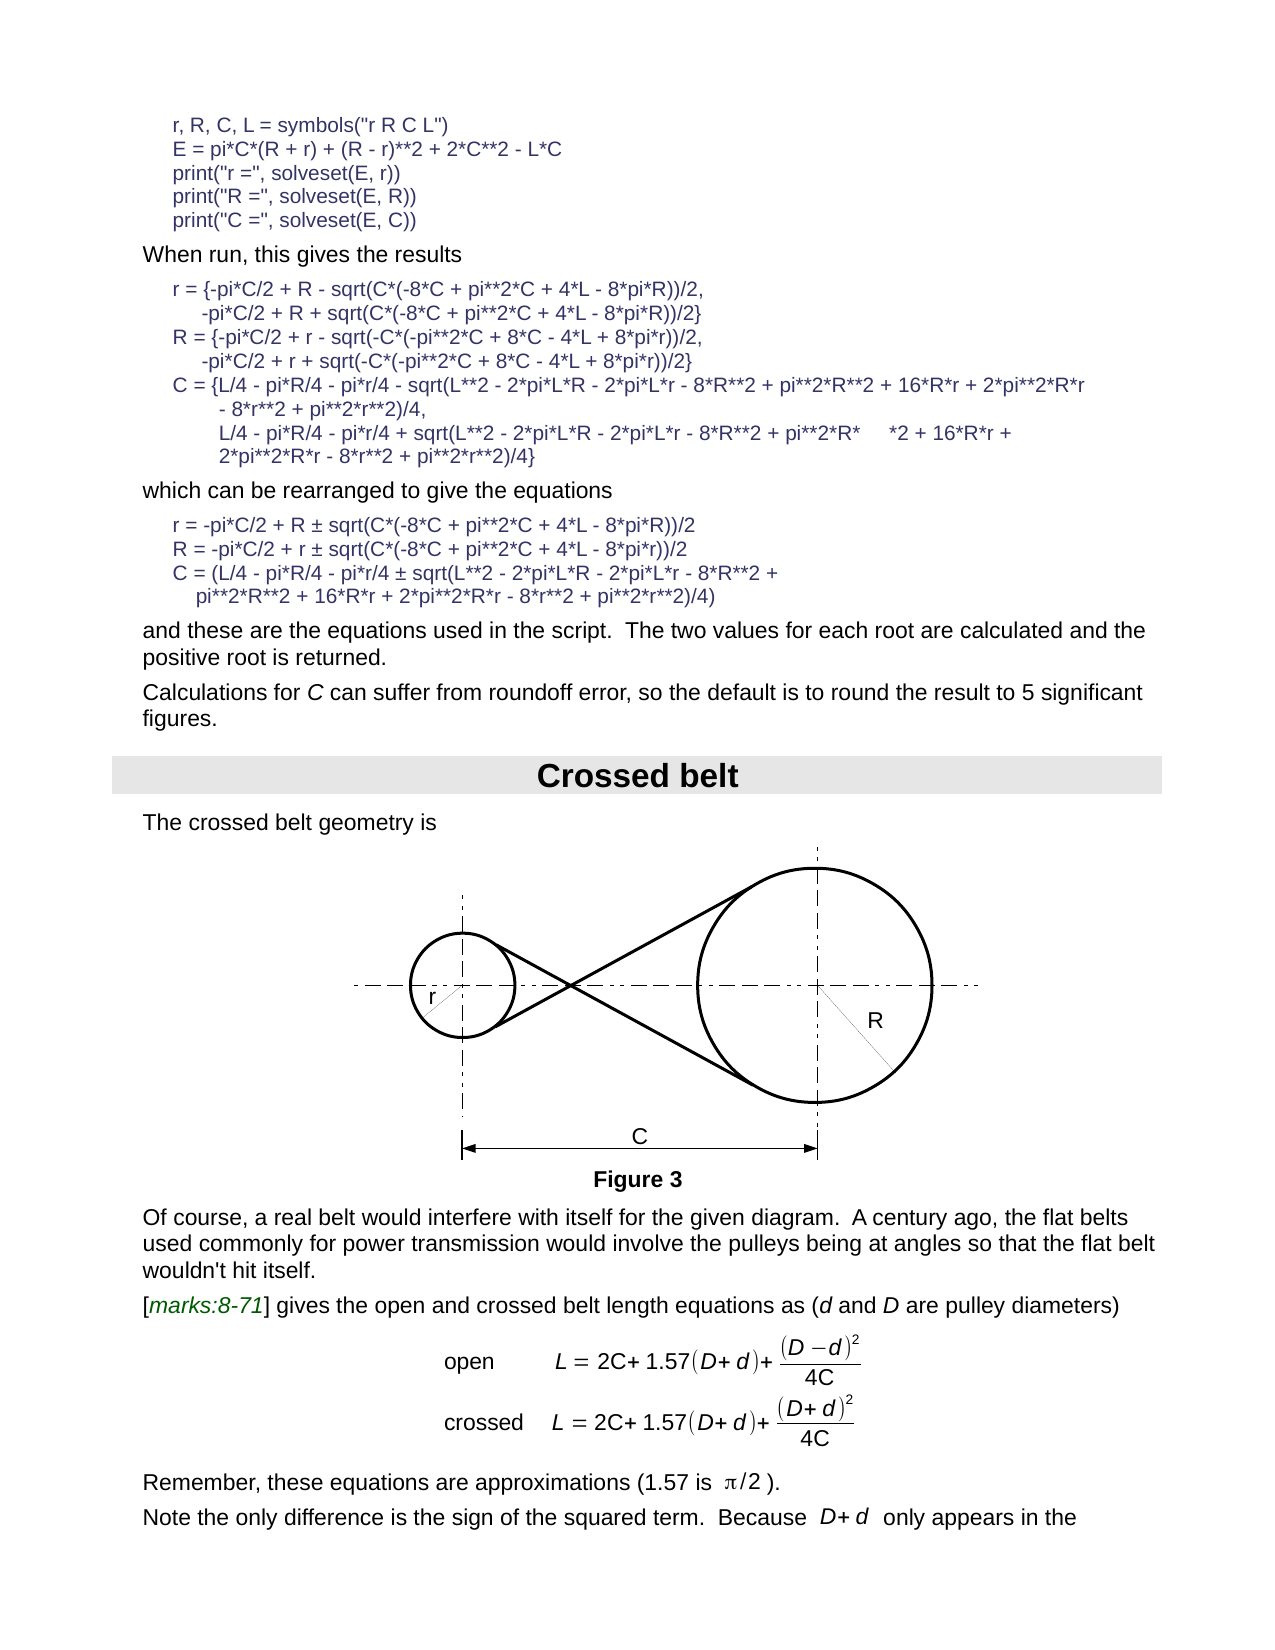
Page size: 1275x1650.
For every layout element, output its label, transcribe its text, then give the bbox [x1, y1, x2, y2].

text 2*pi**2*R*r - 8*r**2 + pi**2*r**2)/4} [172, 444, 1162, 468]
text R = {-pi*C/2 + r - sqrt(-C*(-pi**2*C + 8*C - 4*L + 8*pi*r))/2, [172, 324, 1162, 348]
text print("C =", solveset(E, C)) [172, 208, 1162, 232]
text print("r =", solveset(E, r)) [172, 160, 1162, 184]
text -pi*C/2 + r + sqrt(-C*(-pi**2*C + 8*C - 4*L + 8*pi*r))/2} [172, 348, 1162, 372]
text - 8*r**2 + pi**2*r**2)/4, [172, 396, 1162, 420]
text print("R =", solveset(E, R)) [172, 184, 1162, 208]
text r = -pi*C/2 + R ± sqrt(C*(-8*C + pi**2*C + 4*L - 8*pi*R))/2 [172, 512, 1162, 536]
text Of course, a real belt would interfere with itself for the given diagram. A century ago, the flat belts used commonly for power transmission would involve the pulleys being at angles so that the flat belt wouldn't hit itself. [142, 844, 1162, 1283]
text L/4 - pi*R/4 - pi*r/4 + sqrt(L**2 - 2*pi*L*R - 2*pi*L*r - 8*R**2 + pi**2*R* *2 + 16*R*r + [172, 420, 1162, 444]
text Calculations for C can suffer from roundoff error, so the default is to round the result to 5 significant figures. [142, 679, 1162, 732]
text [marks:8-71] gives the open and crossed belt length equations as (d and D are pulley diameters) [142, 1292, 1162, 1318]
text -pi*C/2 + R + sqrt(C*(-8*C + pi**2*C + 4*L - 8*pi*R))/2} [172, 301, 1162, 324]
text When run, this gives the results [142, 241, 1162, 268]
text Figure 3 [223, 857, 1052, 1192]
text which can be rearranged to give the equations [142, 477, 1162, 503]
text C = {L/4 - pi*R/4 - pi*r/4 - sqrt(L**2 - 2*pi*L*R - 2*pi*L*r - 8*R**2 + pi**2*R**2 + 16*R*r + 2*pi**2*R*r [172, 372, 1162, 396]
text The crossed belt geometry is [142, 809, 1162, 835]
text and these are the equations used in the script. The two values for each root are calculated and the positive root is returned. [142, 617, 1162, 670]
text r, R, C, L = symbols("r R C L") [172, 112, 1162, 136]
text r = {-pi*C/2 + R - sqrt(C*(-8*C + pi**2*C + 4*L - 8*pi*R))/2, [172, 277, 1162, 301]
text E = pi*C*(R + r) + (R - r)**2 + 2*C**2 - L*C [172, 136, 1162, 160]
text pi**2*R**2 + 16*R*r + 2*pi**2*R*r - 8*r**2 + pi**2*r**2)/4) [172, 584, 1162, 608]
subtitle Crossed belt [112, 756, 1162, 794]
text Remember, these equations are approximations (1.57 is ). [142, 1468, 1162, 1495]
text Note the only difference is the sign of the squared term. Because only appears in the [142, 1504, 1162, 1530]
text R = -pi*C/2 + r ± sqrt(C*(-8*C + pi**2*C + 4*L - 8*pi*r))/2 [172, 536, 1162, 560]
text C = (L/4 - pi*R/4 - pi*r/4 ± sqrt(L**2 - 2*pi*L*R - 2*pi*L*r - 8*R**2 + [172, 560, 1162, 584]
